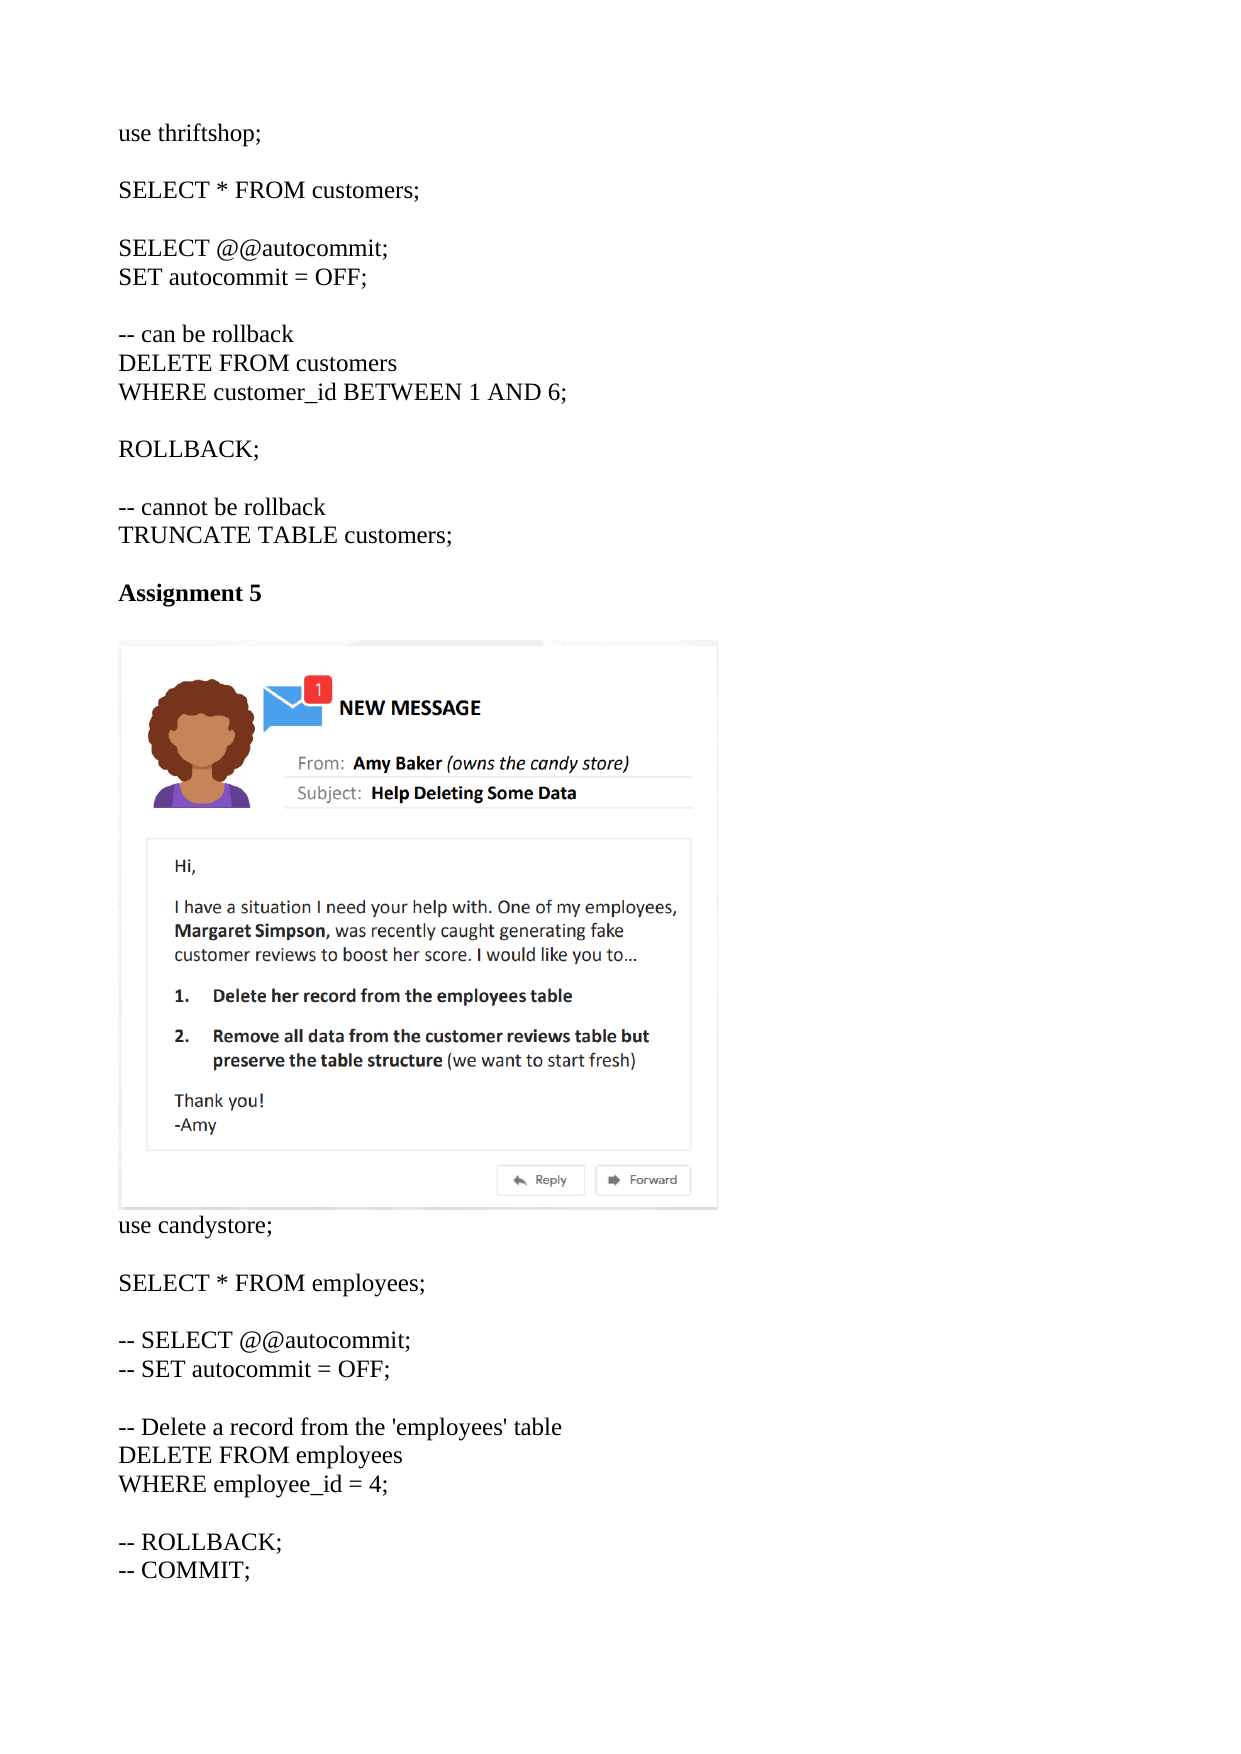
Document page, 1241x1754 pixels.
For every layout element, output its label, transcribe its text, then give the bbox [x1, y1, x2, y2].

text Assignment 5 [118, 578, 1122, 607]
text use thriftshop; SELECT * FROM customers; SELECT @@autocommit; SET autocommit = OFF; -- can be rollback DELETE FROM customers WHERE customer_id BETWEEN 1 AND 6; ROLLBACK; -- cannot be rollback TRUNCATE TABLE customers; [118, 118, 1122, 549]
picture [117, 640, 719, 1210]
text use candystore; SELECT * FROM employees; -- SELECT @@autocommit; -- SET autocommit = OFF; -- Delete a record from the 'employees' table DELETE FROM employees WHERE employee_id = 4; -- ROLLBACK; -- COMMIT; [118, 1211, 1122, 1613]
